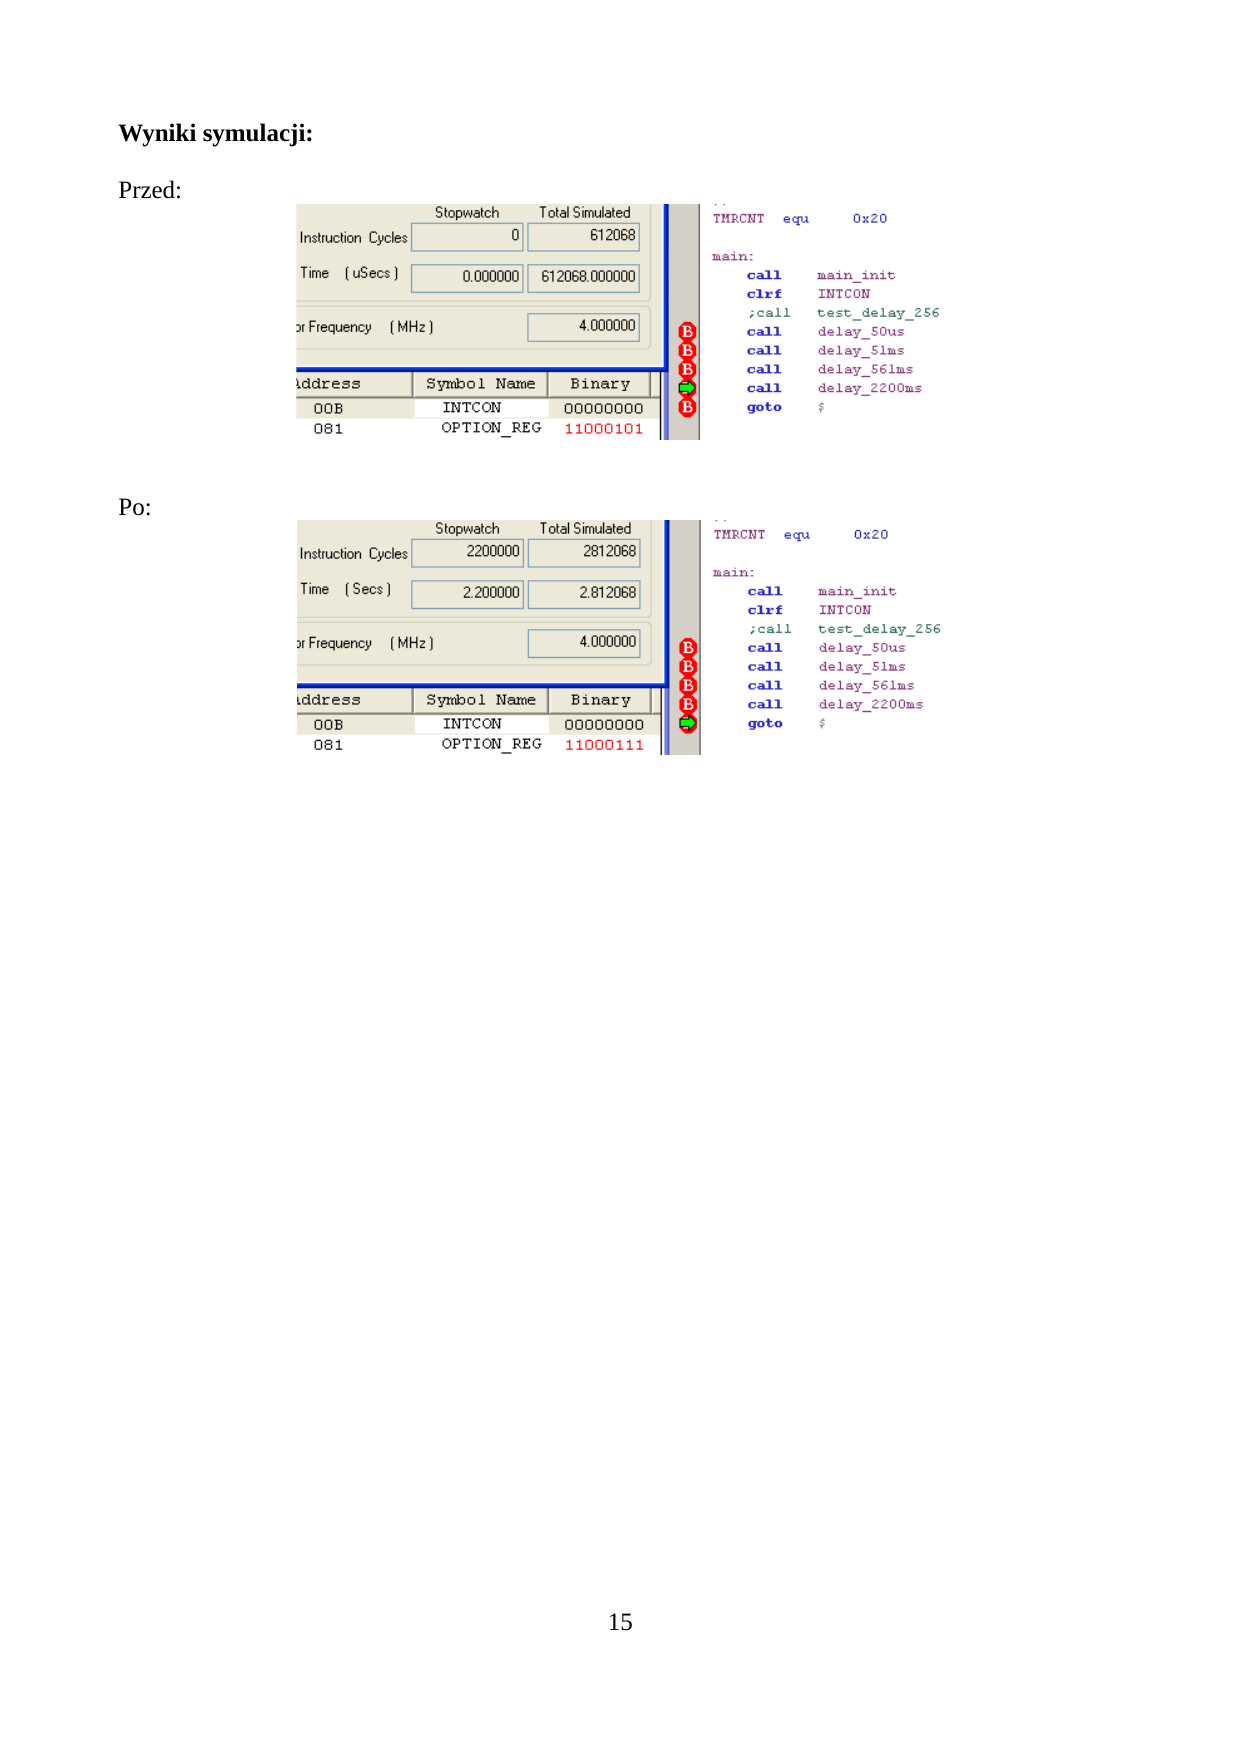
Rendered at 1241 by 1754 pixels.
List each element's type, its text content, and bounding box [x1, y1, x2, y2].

text Przed: [118, 176, 1122, 204]
text Po: [118, 492, 1122, 521]
picture [296, 204, 944, 440]
text Wyniki symulacji: [118, 118, 1122, 147]
picture [297, 520, 944, 755]
